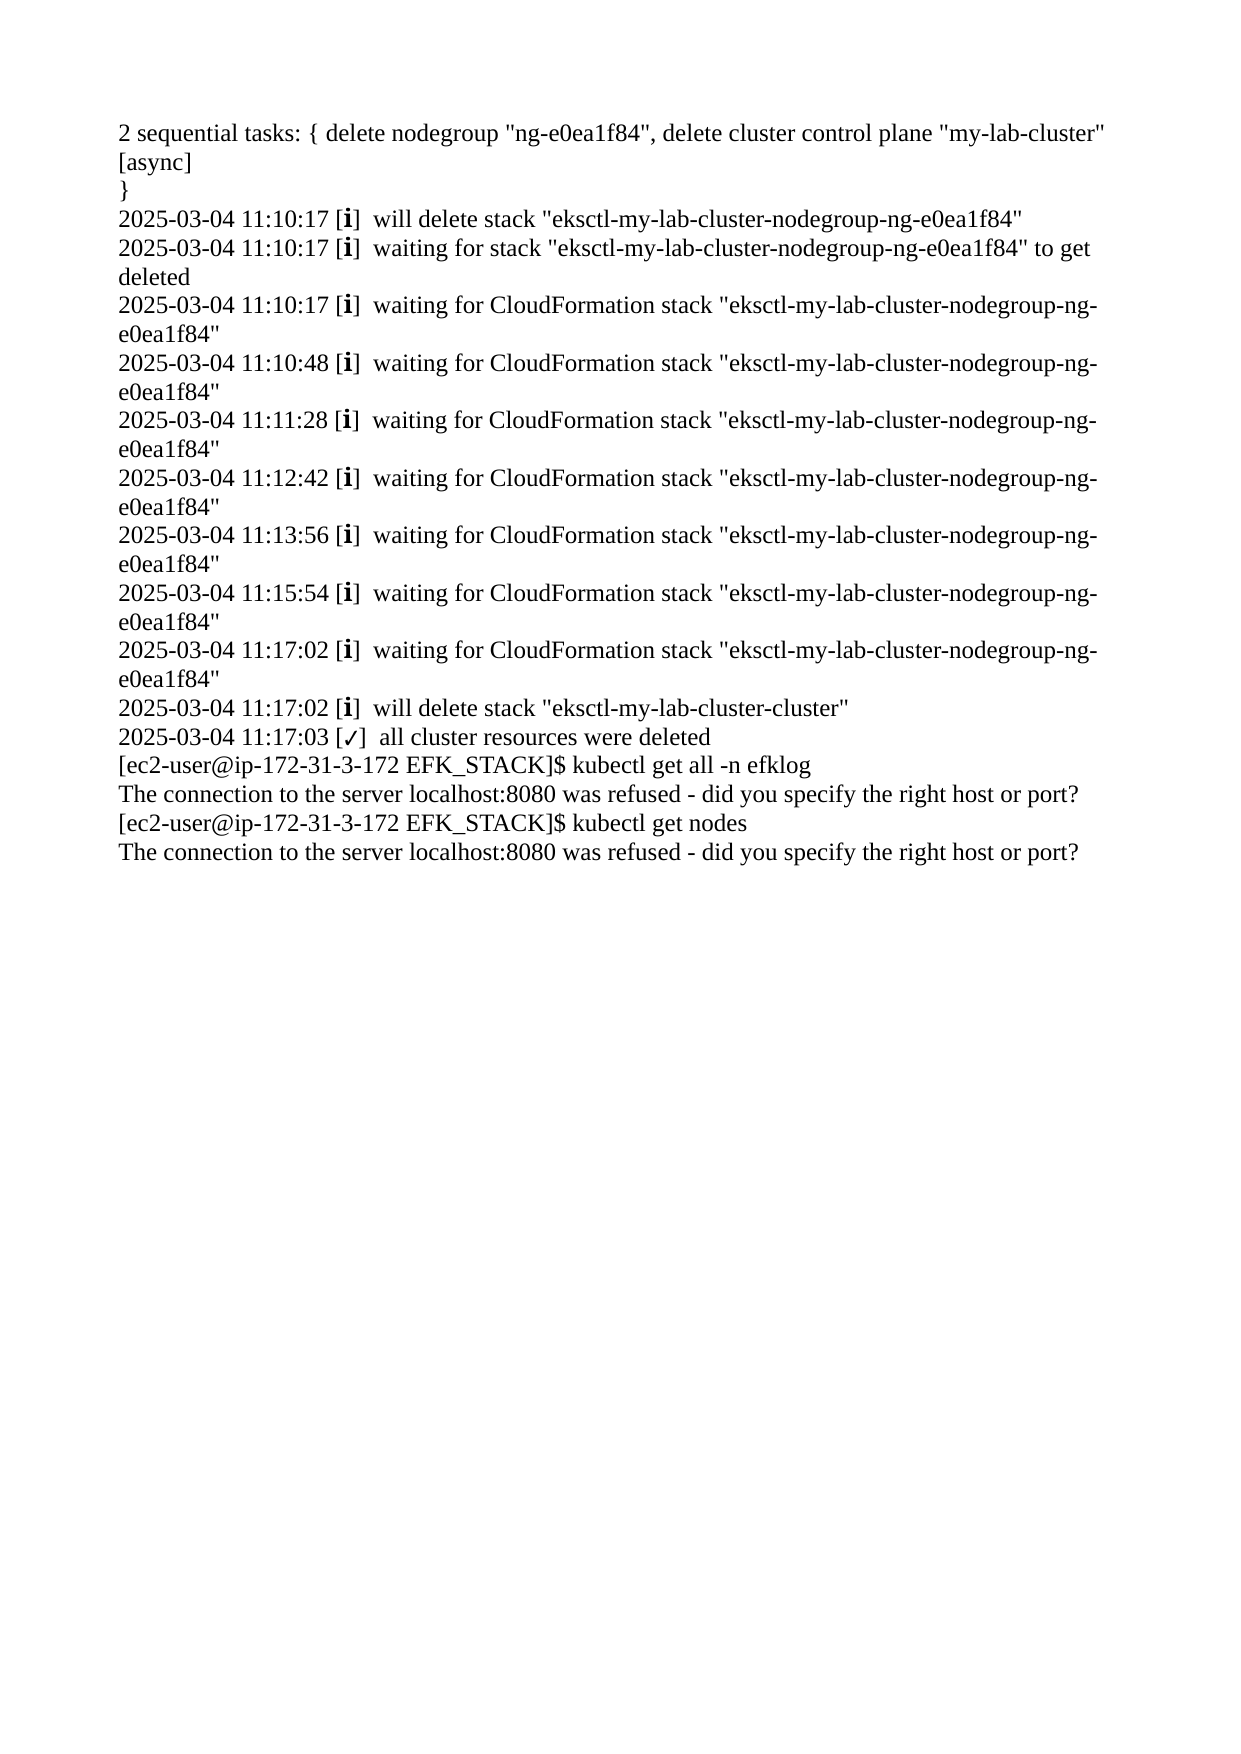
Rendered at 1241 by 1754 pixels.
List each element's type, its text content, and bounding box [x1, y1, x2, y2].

text } [118, 176, 1122, 204]
text 2025-03-04 11:11:28 [ℹ] waiting for CloudFormation stack "eksctl-my-lab-cluster-nodegroup-ng-e0ea1f84" [118, 406, 1122, 463]
text The connection to the server localhost:8080 was refused - did you specify the right host or port? [118, 837, 1122, 1268]
text 2 sequential tasks: { delete nodegroup "ng-e0ea1f84", delete cluster control plane "my-lab-cluster" [async] [118, 118, 1122, 176]
text 2025-03-04 11:17:02 [ℹ] will delete stack "eksctl-my-lab-cluster-cluster" [118, 693, 1122, 722]
text 2025-03-04 11:10:48 [ℹ] waiting for CloudFormation stack "eksctl-my-lab-cluster-nodegroup-ng-e0ea1f84" [118, 348, 1122, 406]
text The connection to the server localhost:8080 was refused - did you specify the right host or port? [118, 779, 1122, 808]
text 2025-03-04 11:15:54 [ℹ] waiting for CloudFormation stack "eksctl-my-lab-cluster-nodegroup-ng-e0ea1f84" [118, 578, 1122, 636]
text 2025-03-04 11:10:17 [ℹ] waiting for stack "eksctl-my-lab-cluster-nodegroup-ng-e0ea1f84" to get deleted [118, 233, 1122, 291]
text 2025-03-04 11:17:02 [ℹ] waiting for CloudFormation stack "eksctl-my-lab-cluster-nodegroup-ng-e0ea1f84" [118, 636, 1122, 693]
text [ec2-user@ip-172-31-3-172 EFK_STACK]$ kubectl get nodes [118, 808, 1122, 837]
text [ec2-user@ip-172-31-3-172 EFK_STACK]$ kubectl get all -n efklog [118, 751, 1122, 779]
text 2025-03-04 11:12:42 [ℹ] waiting for CloudFormation stack "eksctl-my-lab-cluster-nodegroup-ng-e0ea1f84" [118, 463, 1122, 521]
text 2025-03-04 11:17:03 [✔] all cluster resources were deleted [118, 722, 1122, 751]
text 2025-03-04 11:10:17 [ℹ] waiting for CloudFormation stack "eksctl-my-lab-cluster-nodegroup-ng-e0ea1f84" [118, 291, 1122, 348]
text 2025-03-04 11:13:56 [ℹ] waiting for CloudFormation stack "eksctl-my-lab-cluster-nodegroup-ng-e0ea1f84" [118, 521, 1122, 578]
text 2025-03-04 11:10:17 [ℹ] will delete stack "eksctl-my-lab-cluster-nodegroup-ng-e0ea1f84" [118, 204, 1122, 233]
